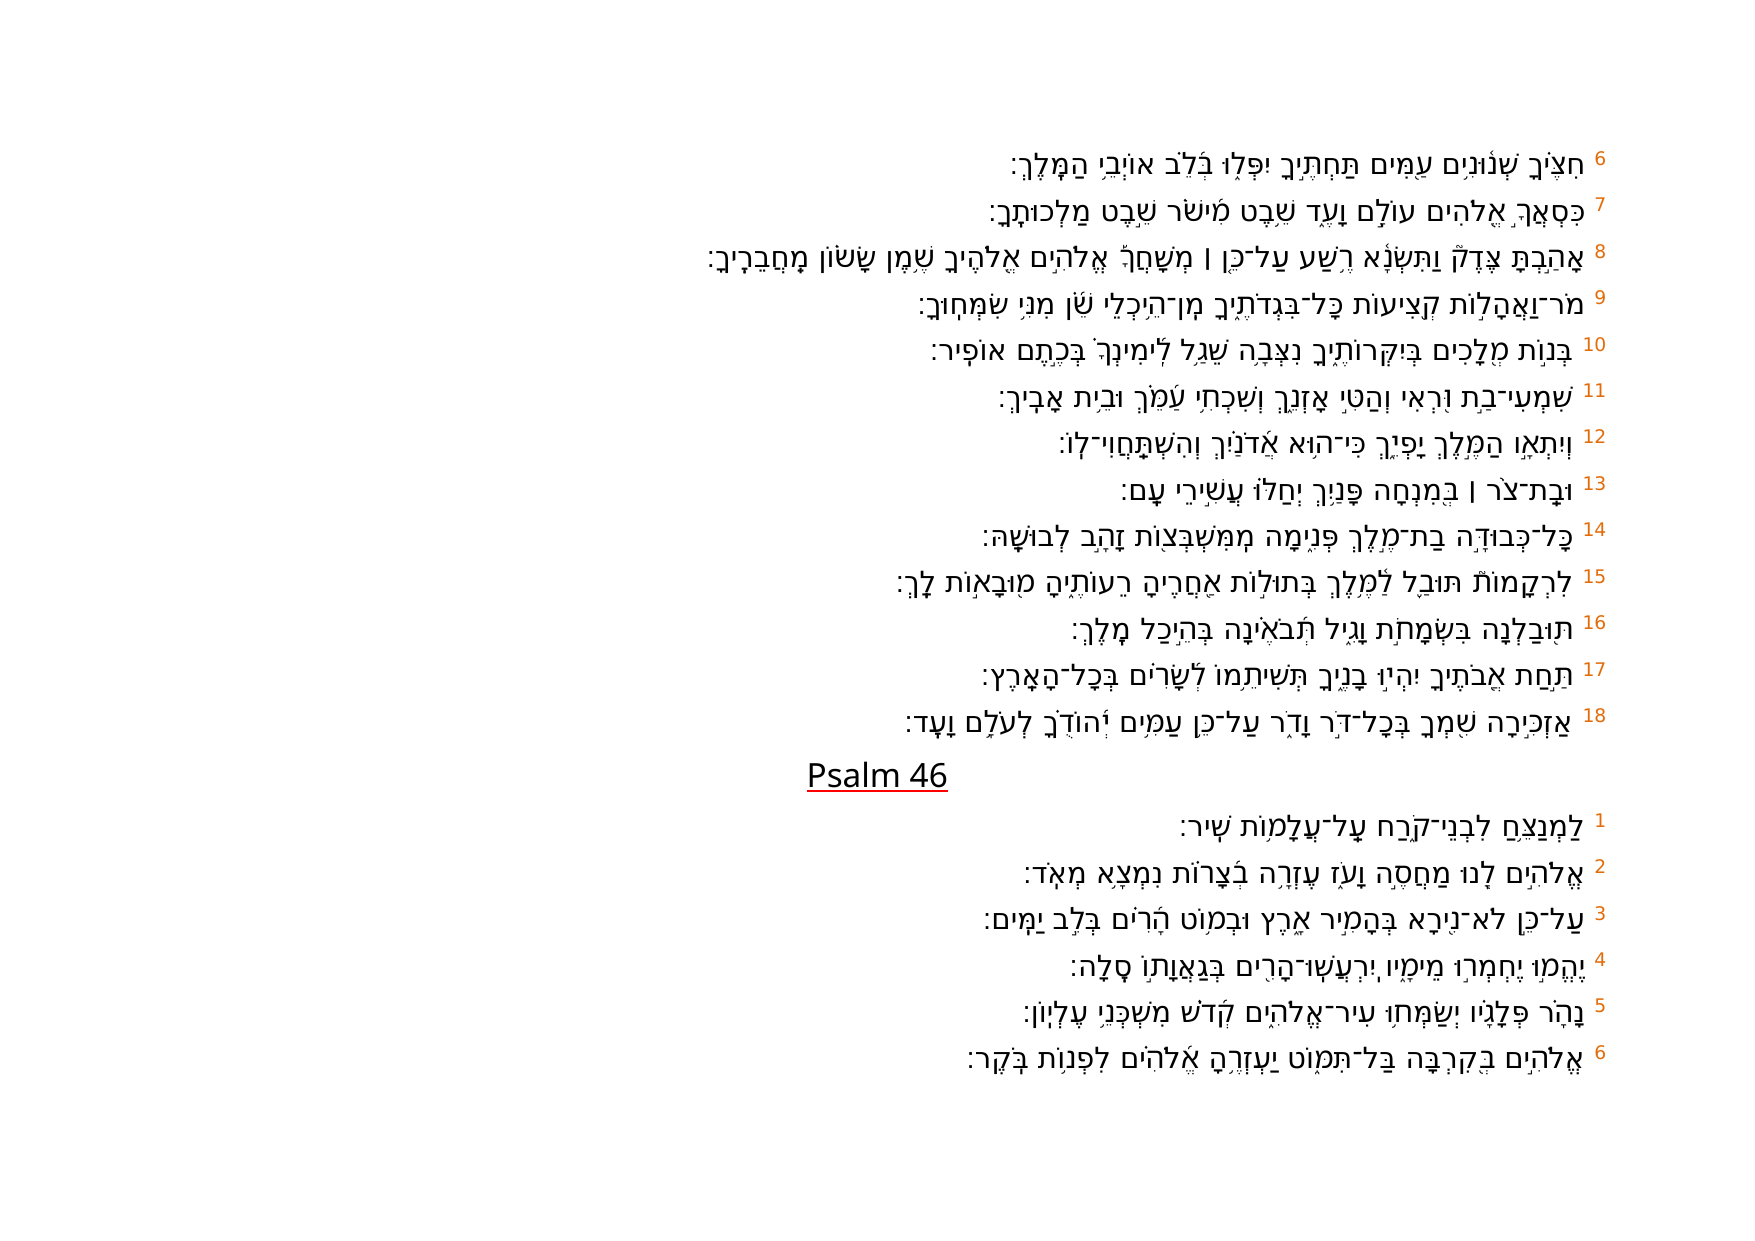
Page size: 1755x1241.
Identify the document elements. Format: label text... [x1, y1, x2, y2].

text 10 בְּנ֣וֹת מְ֭לָכִים בְּיִקְּרוֹתֶ֑יךָ נִצְּבָ֥ה שֵׁגַ֥ל לִֽ֝ימִינְךָ֗ בְּכֶ֣תֶם אוֹפִֽיר׃ ‬‬‬‬ [148, 333, 1606, 367]
text 15 לִרְקָמוֹת֮ תּוּבַ֢ל לַ֫מֶּ֥לֶךְ בְּתוּל֣וֹת אַ֭חֲרֶיהָ רֵעוֹתֶ֑יהָ מ֖וּבָא֣וֹת לָֽךְ׃ ‬‬‬‬ [148, 566, 1606, 600]
text 9 מֹר־וַאֲהָל֣וֹת קְ֭צִיעוֹת כָּל־בִּגְדֹתֶ֑יךָ מִֽן־הֵ֥יכְלֵי שֵׁ֝֗ן מִנִּ֥י שִׂמְּחֽוּךָ׃ ‬‬‬‬ [148, 287, 1606, 321]
text 6 חִצֶּ֗יךָ שְׁנ֫וּנִ֥ים עַ֭מִּים תַּחְתֶּ֣יךָ יִפְּל֑וּ בְּ֝לֵ֗ב אוֹיְבֵ֥י הַמֶּֽלֶךְ׃ ‬‬‬‬ [148, 148, 1606, 182]
text 13 וּבַֽת־צֹ֨ר ׀ בְּ֭מִנְחָה פָּנַ֥יִךְ יְחַלּ֗וּ עֲשִׁ֣ירֵי עָֽם׃ ‬‬‬‬ [148, 473, 1606, 507]
text 7 כִּסְאֲךָ֣ אֱ֭לֹהִים עוֹלָ֣ם וָעֶ֑ד שֵׁ֥בֶט מִ֝ישֹׁ֗ר שֵׁ֣בֶט מַלְכוּתֶֽךָ׃ ‬‬‬‬ [148, 194, 1606, 228]
text 8 אָהַ֣בְתָּ צֶּדֶק֮ וַתִּשְׂנָ֫א רֶ֥שַׁע עַל־כֵּ֤ן ׀ מְשָׁחֲךָ֡ אֱלֹהִ֣ים אֱ֭לֹהֶיךָ שֶׁ֥מֶן שָׂשׂ֗וֹן מֵֽחֲבֵרֶֽיךָ׃ ‬‬‬‬ [148, 241, 1606, 274]
text 2 אֱלֹהִ֣ים לָ֭נוּ מַחֲסֶ֣ה וָעֹ֑ז עֶזְרָ֥ה בְ֝צָר֗וֹת נִמְצָ֥א מְאֹֽד׃ ‬‬‬‬ [148, 856, 1606, 890]
text 3 עַל־כֵּ֣ן לֹא־נִ֭ירָא בְּהָמִ֣יר אָ֑רֶץ וּבְמ֥וֹט הָ֝רִ֗ים בְּלֵ֣ב יַמִּֽים׃ ‬‬‬‬ [148, 902, 1606, 936]
text 6 אֱלֹהִ֣ים בְּ֭קִרְבָּה בַּל־תִּמּ֑וֹט יַעְזְרֶ֥הָ אֱ֝לֹהִ֗ים לִפְנ֥וֹת בֹּֽקֶר׃ ‬‬‬‬ [148, 1042, 1606, 1076]
text 4 יֶהֱמ֣וּ יֶחְמְר֣וּ מֵימָ֑יו יִֽרְעֲשֽׁוּ־הָרִ֖ים בְּגַאֲוָת֣וֹ סֶֽלָה׃ ‬‬‬‬ [148, 949, 1606, 983]
text 17 תַּ֣חַת אֲ֭בֹתֶיךָ יִהְי֣וּ בָנֶ֑יךָ תְּשִׁיתֵ֥מוֹ לְ֝שָׂרִ֗ים בְּכָל־הָאָֽרֶץ׃ ‬‬‬‬ [148, 659, 1606, 693]
text 1 לַמְנַצֵּ֥חַ לִבְנֵי־קֹ֑רַח עַֽל־עֲלָמ֥וֹת שִֽׁיר׃ [148, 809, 1606, 843]
text 12 וְיִתְאָ֣ו הַמֶּ֣לֶךְ יָפְיֵ֑ךְ כִּי־ה֥וּא אֲ֝דֹנַ֗יִךְ וְהִשְׁתַּֽחֲוִי־לֽוֹ׃ ‬‬‬‬ [148, 426, 1606, 460]
text Psalm 46 [148, 752, 1606, 797]
text 5 נָהָ֗ר פְּלָגָ֗יו יְשַׂמְּח֥וּ עִיר־אֱלֹהִ֑ים קְ֝דֹ֗שׁ מִשְׁכְּנֵ֥י עֶלְיֽוֹן׃ ‬‬‬‬ [148, 995, 1606, 1029]
text 16 תּ֭וּבַלְנָה בִּשְׂמָחֹ֣ת וָגִ֑יל תְּ֝בֹאֶ֗ינָה בְּהֵ֣יכַל מֶֽלֶךְ׃ ‬‬‬‬ [148, 612, 1606, 646]
text 18 אַזְכִּ֣ירָה שִׁ֭מְךָ בְּכָל־דֹּ֣ר וָדֹ֑ר עַל־כֵּ֥ן עַמִּ֥ים יְ֝הוֹדֻ֗ךָ לְעֹלָ֥ם וָעֶֽד׃ ‬‬‬‬ [148, 705, 1606, 739]
text 14 כָּל־כְּבוּדָּ֣ה בַת־מֶ֣לֶךְ פְּנִ֑ימָה מִֽמִּשְׁבְּצ֖וֹת זָהָ֣ב לְבוּשָֽׁהּ׃ ‬‬‬‬ [148, 519, 1606, 553]
text 11 שִׁמְעִי־בַ֣ת וּ֭רְאִי וְהַטִּ֣י אָזְנֵ֑ךְ וְשִׁכְחִ֥י עַ֝מֵּ֗ךְ וּבֵ֥ית אָבִֽיךְ׃ ‬‬‬‬ [148, 380, 1606, 414]
